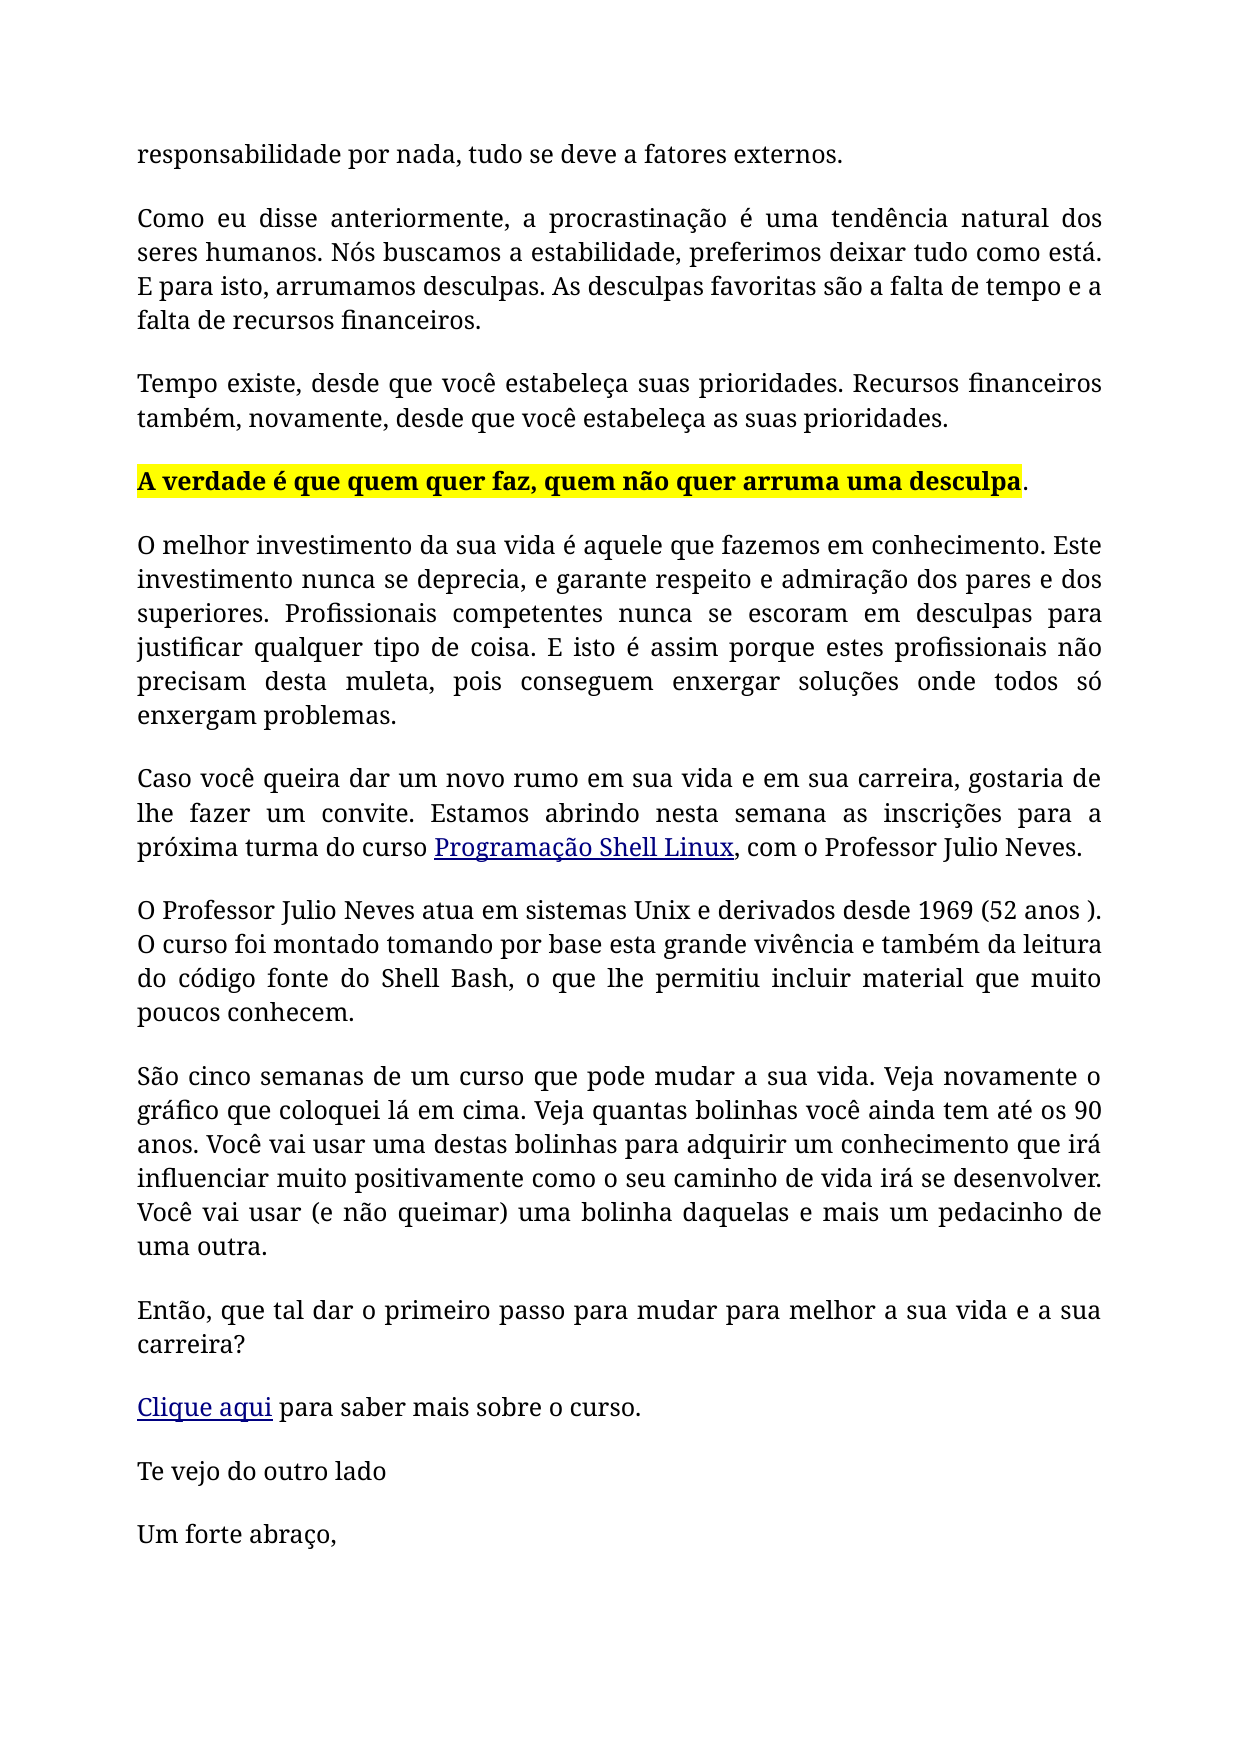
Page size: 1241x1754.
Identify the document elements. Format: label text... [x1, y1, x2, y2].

table_header responsabilidade por nada, tudo se deve a fatores externos. Como eu disse anteriormente, a procrastinação é uma tendência natural dos seres humanos. Nós buscamos a estabilidade, preferimos deixar tudo como está. E para isto, arrumamos desculpas. As desculpas favoritas são a falta de tempo e a falta de recursos financeiros. Tempo existe, desde que você estabeleça suas prioridades. Recursos financeiros também, novamente, desde que você estabeleça as suas prioridades. A verdade é que quem quer faz, quem não quer arruma uma desculpa. O melhor investimento da sua vida é aquele que fazemos em conhecimento. Este investimento nunca se deprecia, e garante respeito e admiração dos pares e dos superiores. Profissionais competentes nunca se escoram em desculpas para justificar qualquer tipo de coisa. E isto é assim porque estes profissionais não precisam desta muleta, pois conseguem enxergar soluções onde todos só enxergam problemas. Caso você queira dar um novo rumo em sua vida e em sua carreira, gostaria de lhe fazer um convite. Estamos abrindo nesta semana as inscrições para a próxima turma do curso Programação Shell Linux, com o Professor Julio Neves. O Professor Julio Neves atua em sistemas Unix e derivados desde 1969 (52 anos ). O curso foi montado tomando por base esta grande vivência e também da leitura do código fonte do Shell Bash, o que lhe permitiu incluir material que muito poucos conhecem. São cinco semanas de um curso que pode mudar a sua vida. Veja novamente o gráfico que coloquei lá em cima. Veja quantas bolinhas você ainda tem até os 90 anos. Você vai usar uma destas bolinhas para adquirir um conhecimento que irá influenciar muito positivamente como o seu caminho de vida irá se desenvolver. Você vai usar (e não queimar) uma bolinha daquelas e mais um pedacinho de uma outra. Então, que tal dar o primeiro passo para mudar para melhor a sua vida e a sua carreira? Clique aqui para saber mais sobre o curso. Te vejo do outro lado Um forte abraço, [118, 118, 1122, 1599]
